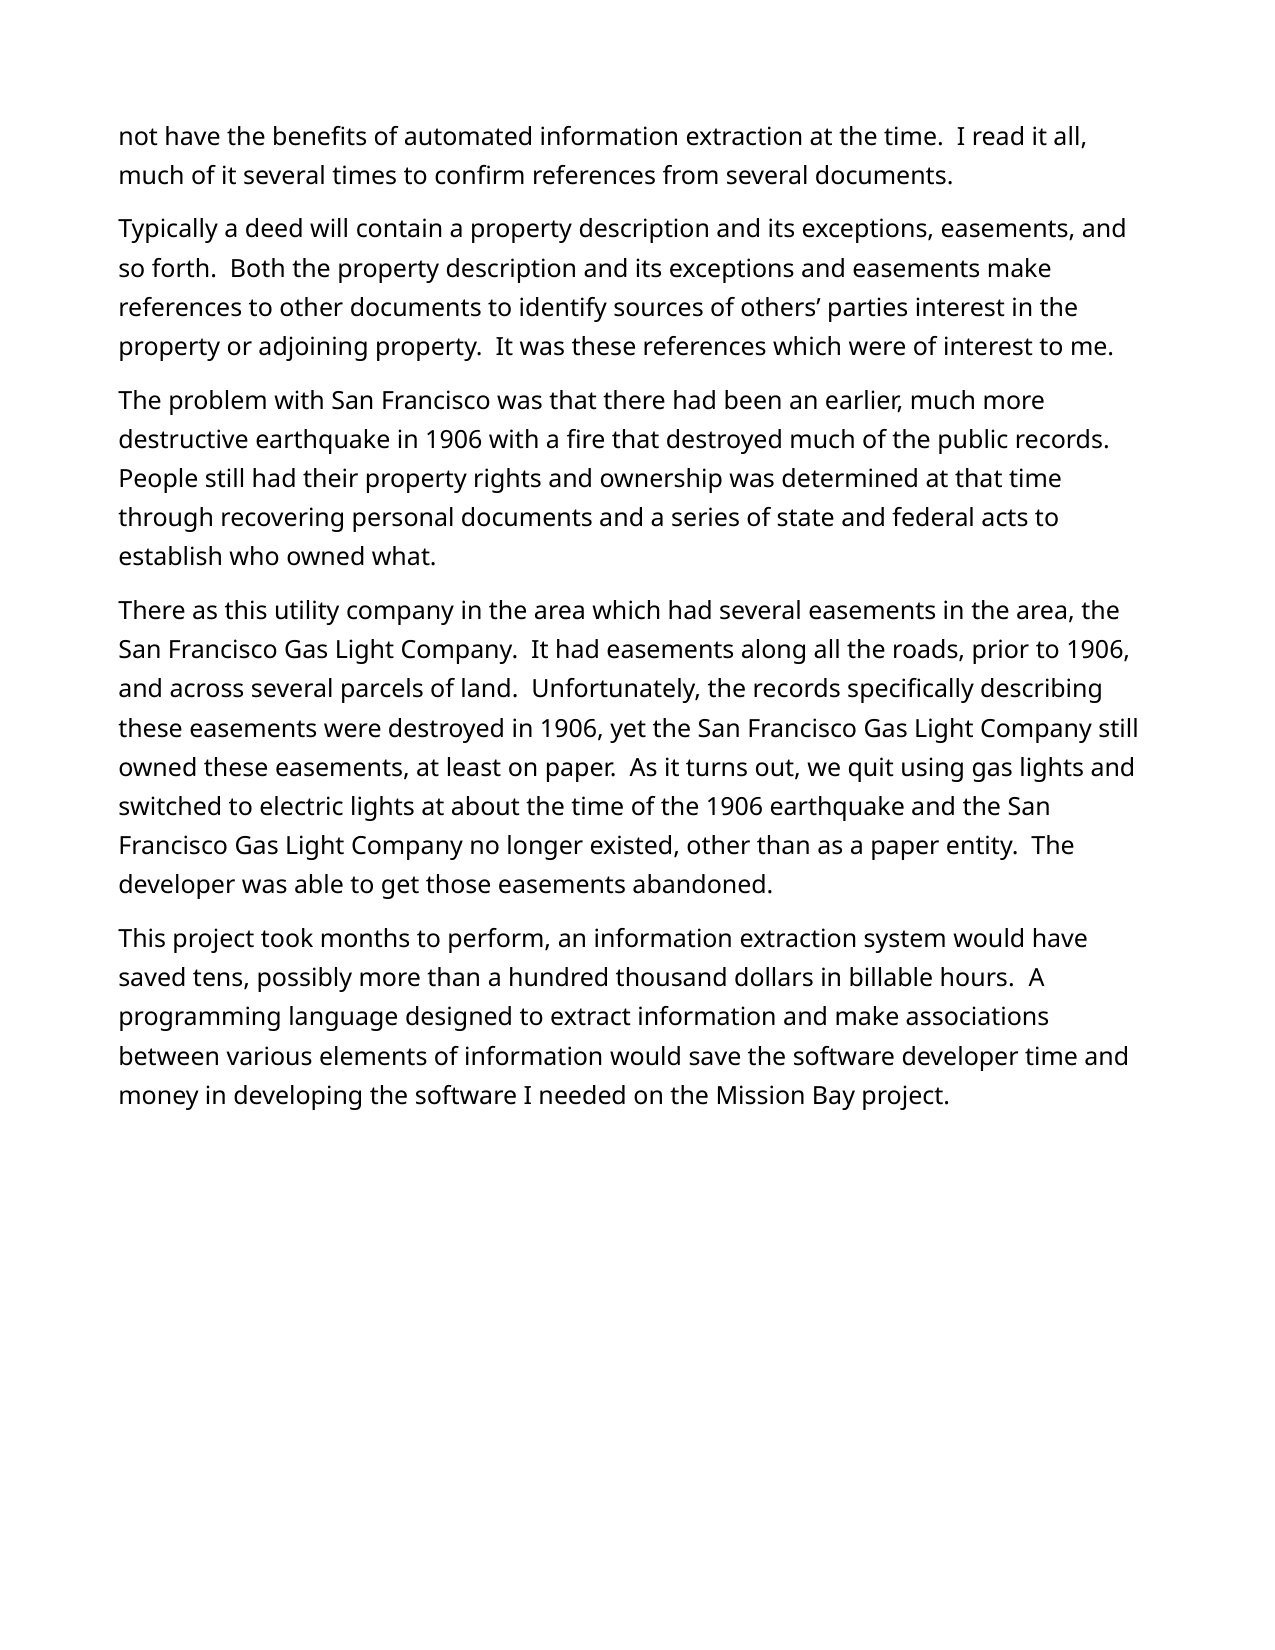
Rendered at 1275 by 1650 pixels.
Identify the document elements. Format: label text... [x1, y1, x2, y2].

text There as this utility company in the area which had several easements in the area, the San Francisco Gas Light Company. It had easements along all the roads, prior to 1906, and across several parcels of land. Unfortunately, the records specifically describing these easements were destroyed in 1906, yet the San Francisco Gas Light Company still owned these easements, at least on paper. As it turns out, we quit using gas lights and switched to electric lights at about the time of the 1906 earthquake and the San Francisco Gas Light Company no longer existed, other than as a paper entity. The developer was able to get those easements abandoned. [118, 593, 1157, 901]
text Typically a deed will contain a property description and its exceptions, easements, and so forth. Both the property description and its exceptions and easements make references to other documents to identify sources of others’ parties interest in the property or adjoining property. It was these references which were of interest to me. [118, 211, 1157, 363]
text This project took months to perform, an information extraction system would have saved tens, possibly more than a hundred thousand dollars in billable hours. A programming language designed to extract information and make associations between various elements of information would save the software developer time and money in developing the software I needed on the Mission Bay project. [118, 921, 1157, 1111]
text not have the benefits of automated information extraction at the time. I read it all, much of it several times to confirm references from several documents. [118, 118, 1157, 191]
text The problem with San Francisco was that there had been an earlier, much more destructive earthquake in 1906 with a fire that destroyed much of the public records. People still had their property rights and ownership was determined at that time through recovering personal documents and a series of state and federal acts to establish who owned what. [118, 382, 1157, 573]
